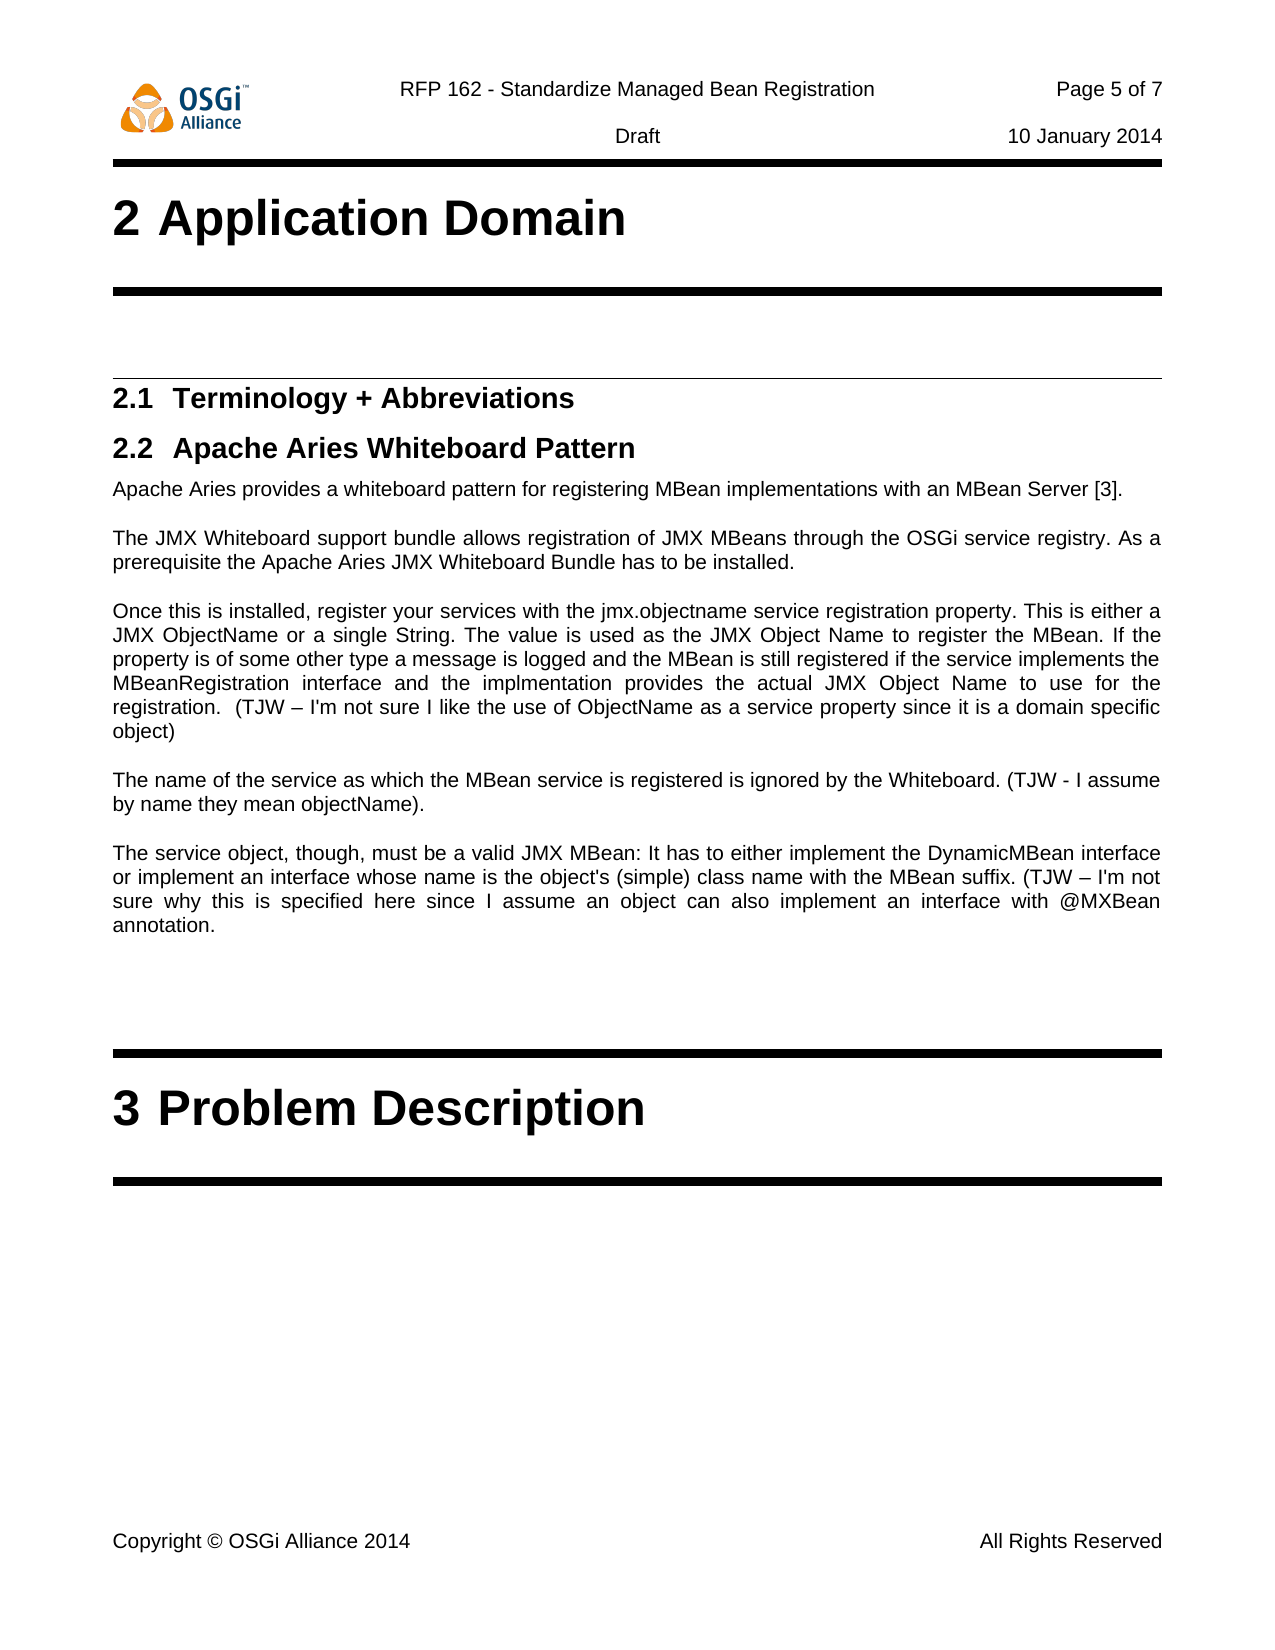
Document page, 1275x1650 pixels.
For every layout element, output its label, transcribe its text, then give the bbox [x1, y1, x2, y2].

text Apache Aries provides a whiteboard pattern for registering MBean implementations with an MBean Server [3]. [112, 477, 1162, 501]
subtitle Terminology + Abbreviations [112, 379, 1162, 414]
subtitle Apache Aries Whiteboard Pattern [112, 428, 1162, 465]
text Once this is installed, register your services with the jmx.objectname service registration property. This is either a JMX ObjectName or a single String. The value is used as the JMX Object Name to register the MBean. If the property is of some other type a message is logged and the MBean is still registered if the service implements the MBeanRegistration interface and the implmentation provides the actual JMX Object Name to use for the registration. (TJW – I'm not sure I like the use of ObjectName as a service property since it is a domain specific object) [112, 599, 1162, 743]
text The name of the service as which the MBean service is registered is ignored by the Whiteboard. (TJW - I assume by name they mean objectName). [112, 768, 1162, 816]
subtitle Problem Description [112, 1050, 1162, 1186]
text The JMX Whiteboard support bundle allows registration of JMX MBeans through the OSGi service registry. As a prerequisite the Apache Aries JMX Whiteboard Bundle has to be installed. [112, 526, 1162, 574]
subtitle Application Domain [112, 160, 1162, 296]
text The service object, though, must be a valid JMX MBean: It has to either implement the DynamicMBean interface or implement an interface whose name is the object's (simple) class name with the MBean suffix. (TJW – I'm not sure why this is specified here since I assume an object can also implement an interface with @MXBean annotation. [112, 841, 1162, 937]
picture [113, 76, 257, 140]
